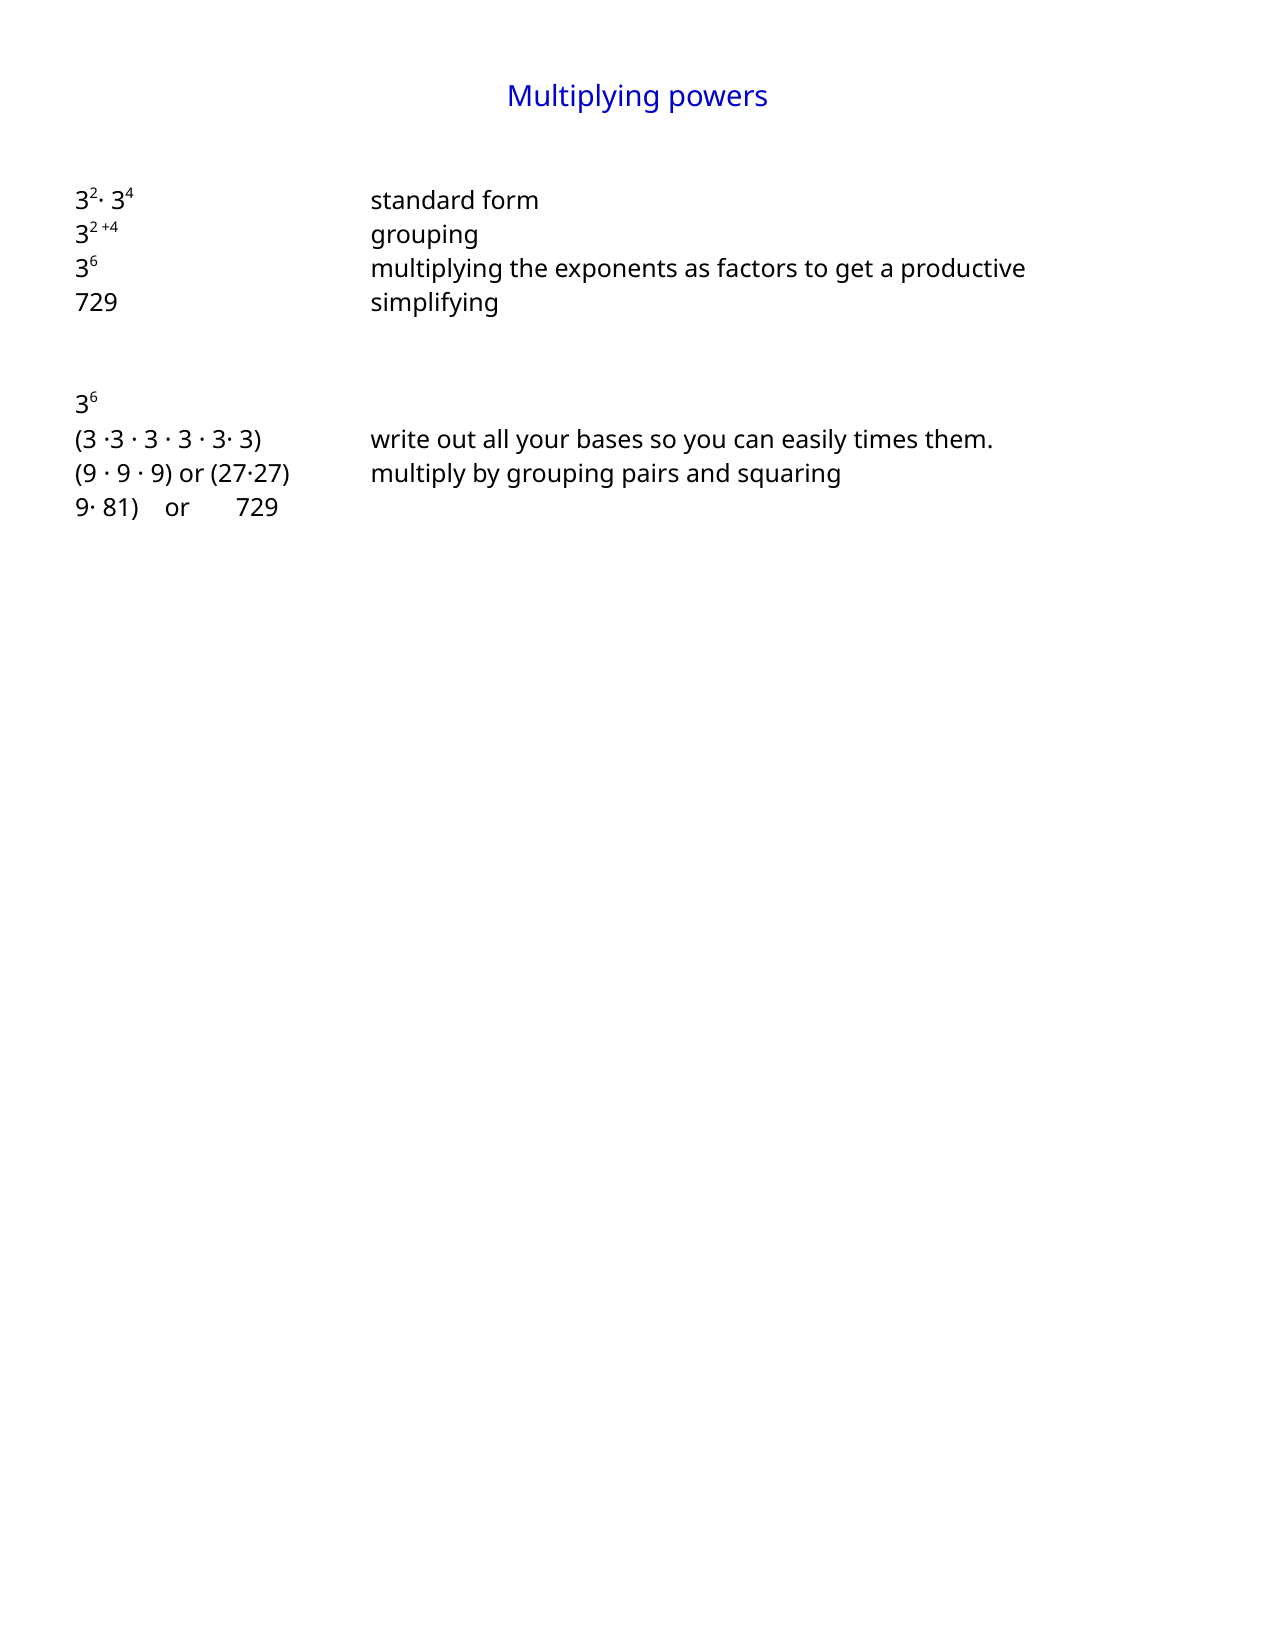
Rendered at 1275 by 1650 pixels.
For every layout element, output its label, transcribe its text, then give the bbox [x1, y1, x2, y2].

text 32· 34 standard form [75, 183, 1200, 217]
text 36 multiplying the exponents as factors to get a productive [75, 251, 1200, 285]
text (3 ·3 · 3 · 3 · 3· 3) write out all your bases so you can easily times them. [75, 421, 1200, 455]
text Multiplying powers [75, 75, 1200, 115]
text 36 [75, 387, 1200, 421]
text (9 · 9 · 9) or (27·27) multiply by grouping pairs and squaring [75, 455, 1200, 489]
text 729 simplifying [75, 285, 1200, 319]
text 32 +4 grouping [75, 217, 1200, 251]
text 9· 81) or 729 [75, 489, 1200, 523]
